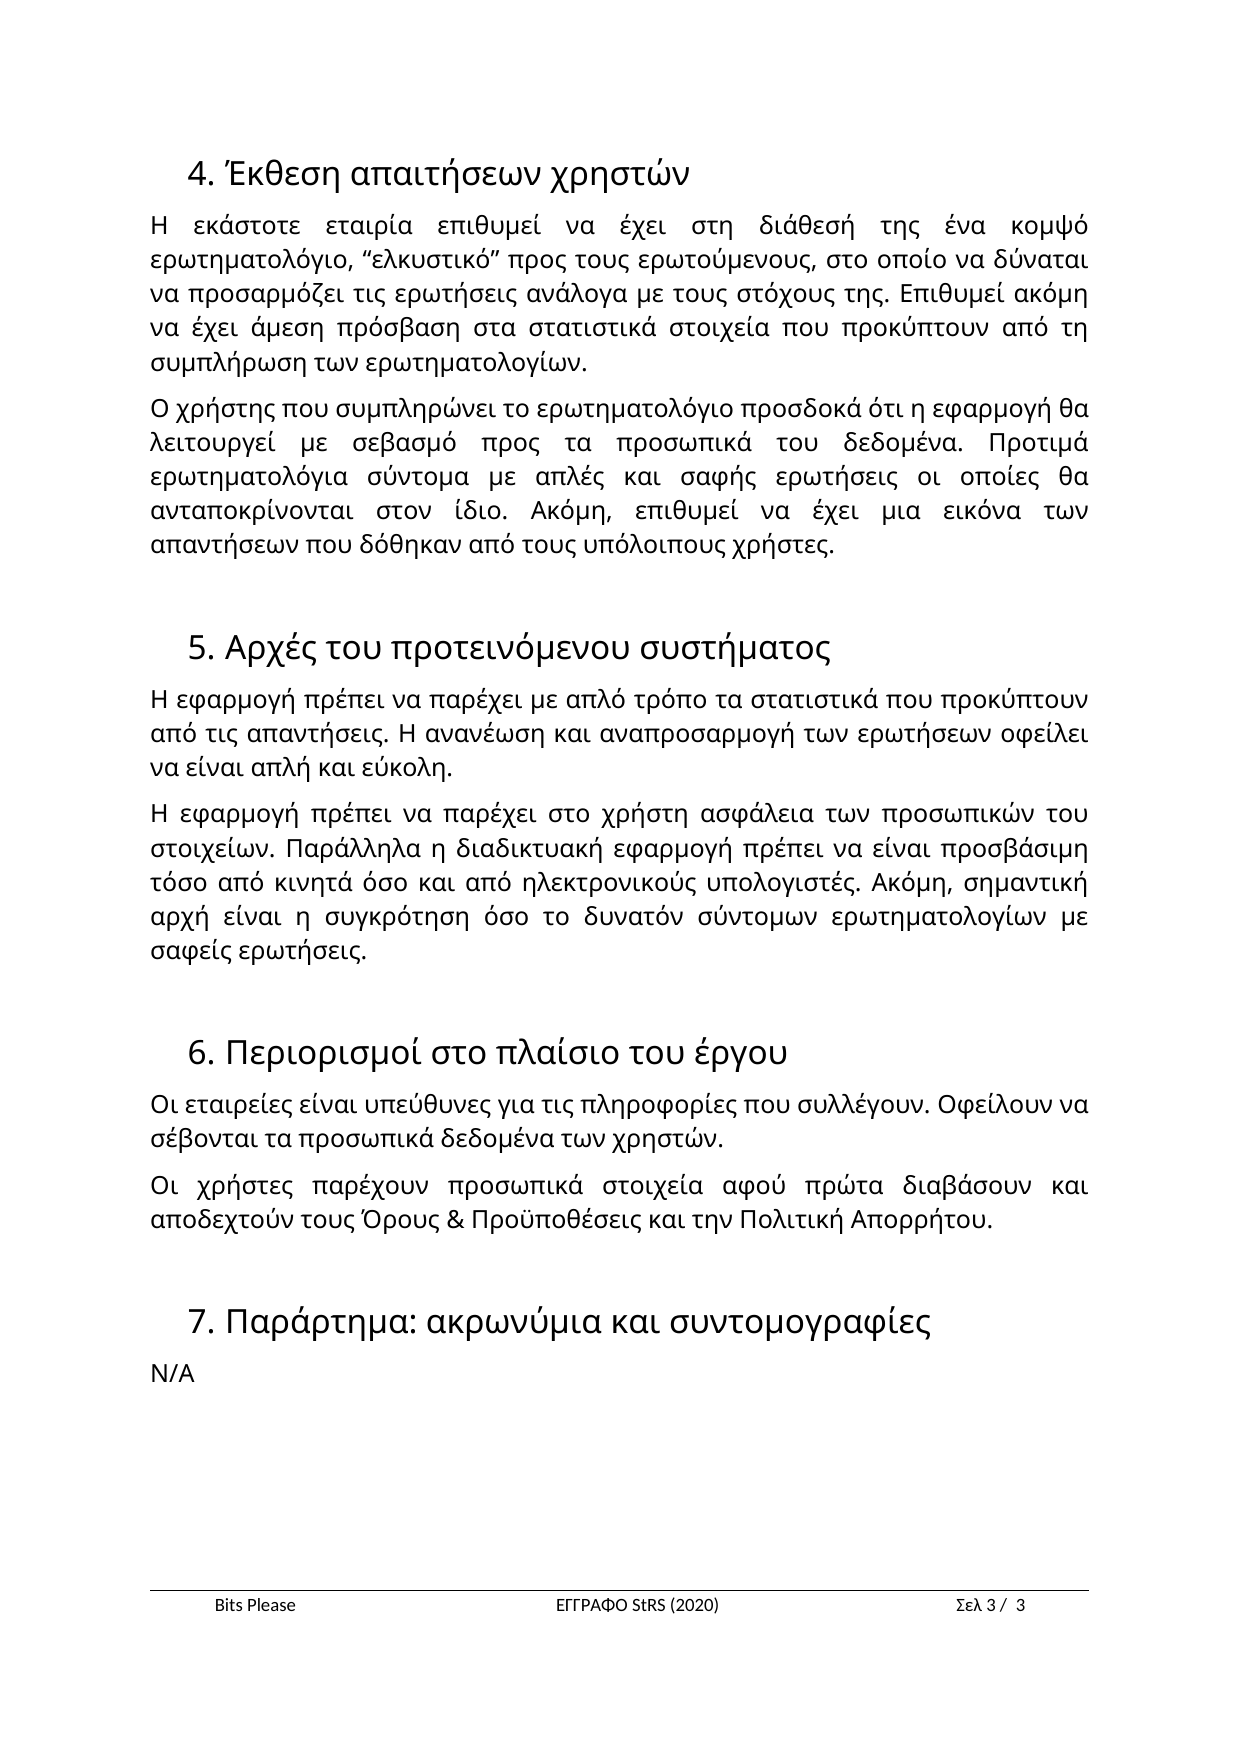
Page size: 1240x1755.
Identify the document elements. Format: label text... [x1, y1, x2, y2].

text Η εφαρμογή πρέπει να παρέχει στο χρήστη ασφάλεια των προσωπικών του στοιχείων. Παράλληλα η διαδικτυακή εφαρμογή πρέπει να είναι προσβάσιμη τόσο από κινητά όσο και από ηλεκτρονικούς υπολογιστές. Ακόμη, σημαντική αρχή είναι η συγκρότηση όσο το δυνατόν σύντομων ερωτηματολογίων με σαφείς ερωτήσεις. [150, 796, 1089, 966]
subtitle Αρχές του προτεινόμενου συστήματος [187, 623, 1089, 669]
subtitle Περιορισμοί στο πλαίσιο του έργου [187, 1029, 1089, 1074]
text Η εφαρμογή πρέπει να παρέχει με απλό τρόπο τα στατιστικά που προκύπτουν από τις απαντήσεις. Η ανανέωση και αναπροσαρμογή των ερωτήσεων οφείλει να είναι απλή και εύκολη. [150, 681, 1089, 784]
text Οι χρήστες παρέχουν προσωπικά στοιχεία αφού πρώτα διαβάσουν και αποδεχτούν τους Όρους & Προϋποθέσεις και την Πολιτική Απορρήτου. [150, 1167, 1089, 1236]
text Οι εταιρείες είναι υπεύθυνες για τις πληροφορίες που συλλέγουν. Οφείλουν να σέβονται τα προσωπικά δεδομένα των χρηστών. [150, 1087, 1089, 1155]
subtitle Έκθεση απαιτήσεων χρηστών [187, 150, 1089, 195]
subtitle Παράρτημα: ακρωνύμια και συντομογραφίες [187, 1298, 1089, 1343]
text N/A [150, 1356, 1089, 1390]
text Ο χρήστης που συμπληρώνει το ερωτηματολόγιο προσδοκά ότι η εφαρμογή θα λειτουργεί με σεβασμό προς τα προσωπικά του δεδομένα. Προτιμά ερωτηματολόγια σύντομα με απλές και σαφής ερωτήσεις οι οποίες θα ανταποκρίνονται στον ίδιο. Ακόμη, επιθυμεί να έχει μια εικόνα των απαντήσεων που δόθηκαν από τους υπόλοιπους χρήστες. [150, 391, 1089, 561]
text Η εκάστοτε εταιρία επιθυμεί να έχει στη διάθεσή της ένα κομψό ερωτηματολόγιο, “ελκυστικό” προς τους ερωτούμενους, στο οποίο να δύναται να προσαρμόζει τις ερωτήσεις ανάλογα με τους στόχους της. Επιθυμεί ακόμη να έχει άμεση πρόσβαση στα στατιστικά στοιχεία που προκύπτουν από τη συμπλήρωση των ερωτηματολογίων. [150, 208, 1089, 378]
